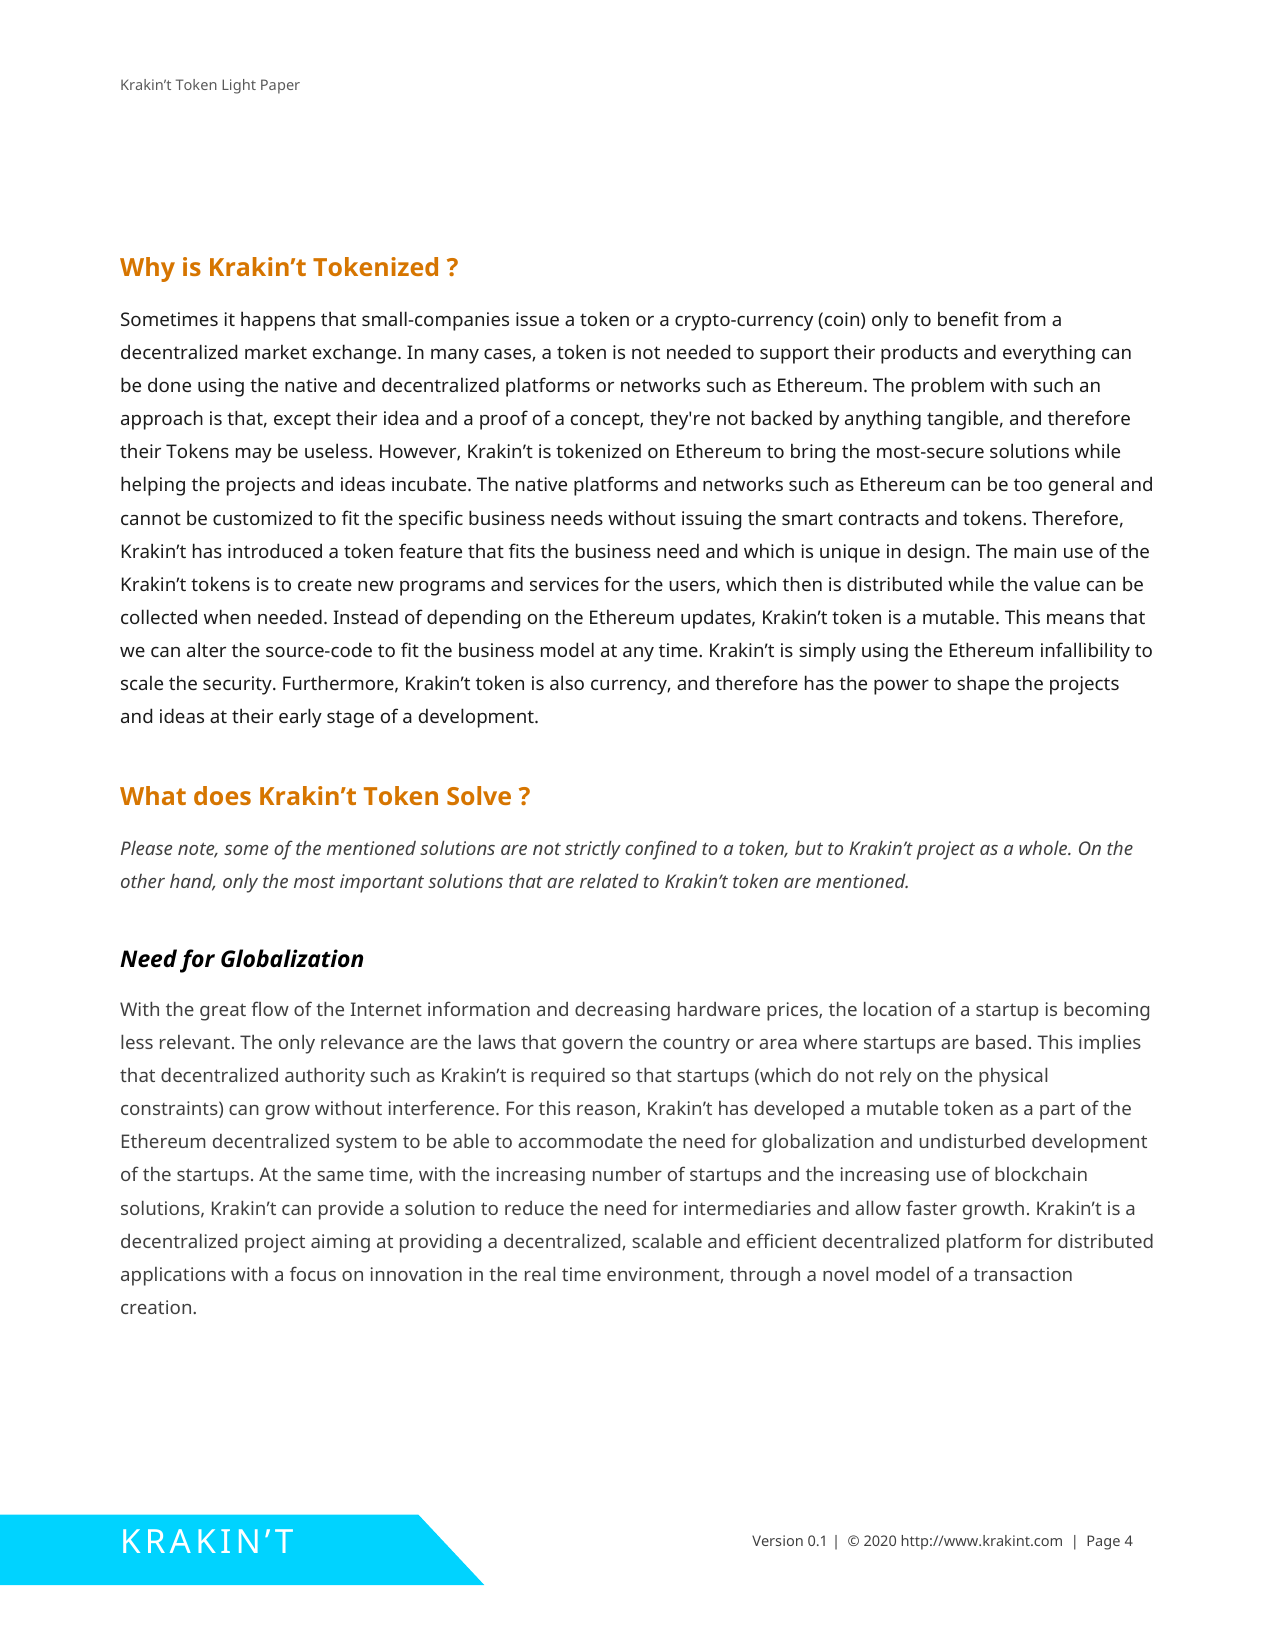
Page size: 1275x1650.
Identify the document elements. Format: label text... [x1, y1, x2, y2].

subtitle Why is Krakin’t Tokenized ? [120, 249, 1155, 283]
text With the great flow of the Internet information and decreasing hardware prices, the location of a startup is becoming less relevant. The only relevance are the laws that govern the country or area where startups are based. This implies that decentralized authority such as Krakin’t is required so that startups (which do not rely on the physical constraints) can grow without interference. For this reason, Krakin’t has developed a mutable token as a part of the Ethereum decentralized system to be able to accommodate the need for globalization and undisturbed development of the startups. At the same time, with the increasing number of startups and the increasing use of blockchain solutions, Krakin’t can provide a solution to reduce the need for intermediaries and allow faster growth. Krakin’t is a decentralized project aiming at providing a decentralized, scalable and efficient decentralized platform for distributed applications with a focus on innovation in the real time environment, through a novel model of a transaction creation. [120, 996, 1155, 1320]
subtitle Need for Globalization [120, 943, 1155, 974]
text Sometimes it happens that small-companies issue a token or a crypto-currency (coin) only to benefit from a decentralized market exchange. In many cases, a token is not needed to support their products and everything can be done using the native and decentralized platforms or networks such as Ethereum. The problem with such an approach is that, except their idea and a proof of a concept, they're not backed by anything tangible, and therefore their Tokens may be useless. However, Krakin’t is tokenized on Ethereum to bring the most-secure solutions while helping the projects and ideas incubate. The native platforms and networks such as Ethereum can be too general and cannot be customized to fit the specific business needs without issuing the smart contracts and tokens. Therefore, Krakin’t has introduced a token feature that fits the business need and which is unique in design. The main use of the Krakin’t tokens is to create new programs and services for the users, which then is distributed while the value can be collected when needed. Instead of depending on the Ethereum updates, Krakin’t token is a mutable. This means that we can alter the source-code to fit the business model at any time. Krakin’t is simply using the Ethereum infallibility to scale the security. Furthermore, Krakin’t token is also currency, and therefore has the power to shape the projects and ideas at their early stage of a development. [120, 306, 1155, 729]
text Please note, some of the mentioned solutions are not strictly confined to a token, but to Krakin’t project as a whole. On the other hand, only the most important solutions that are related to Krakin’t token are mentioned. [120, 835, 1155, 894]
subtitle What does Krakin’t Token Solve ? [120, 778, 1155, 812]
